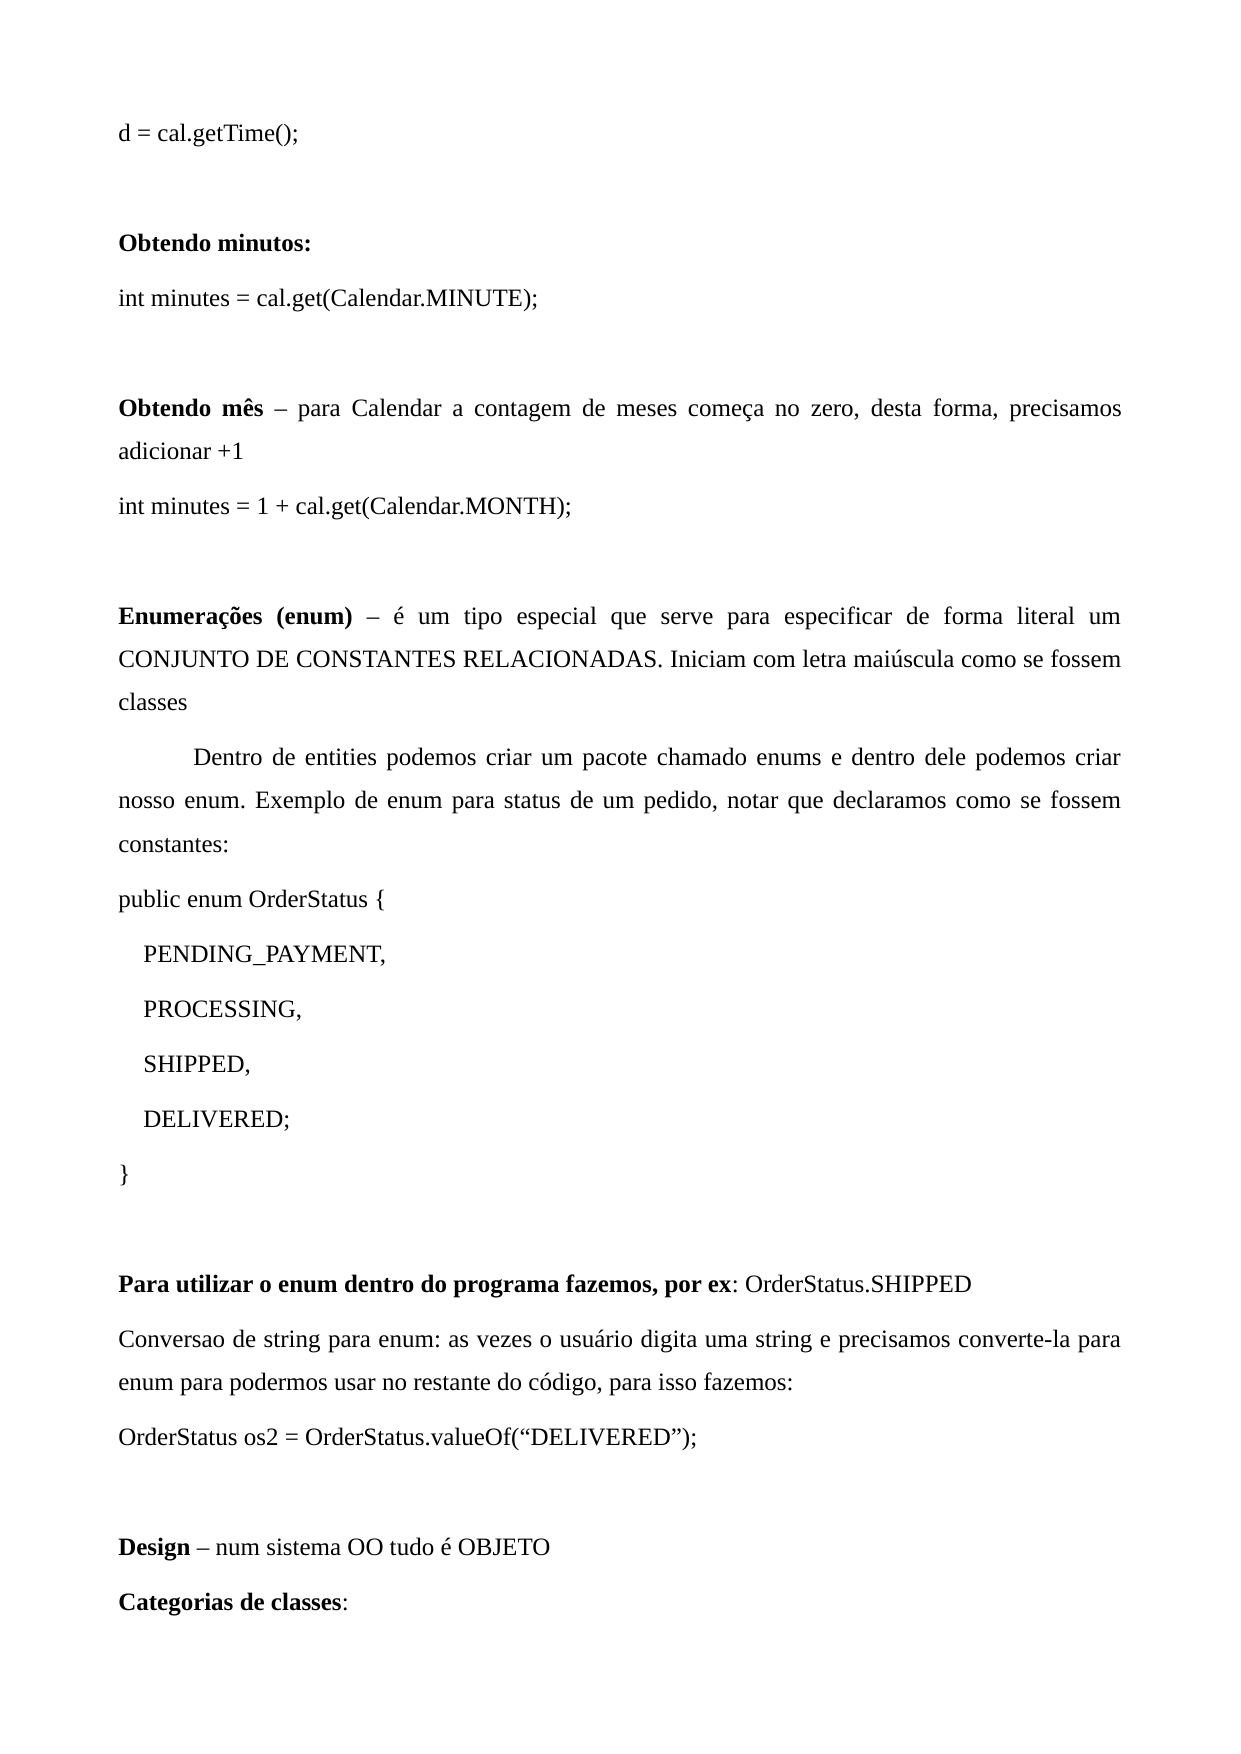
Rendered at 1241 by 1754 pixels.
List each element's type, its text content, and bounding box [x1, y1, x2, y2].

text PENDING_PAYMENT, [118, 939, 1122, 967]
text Para utilizar o enum dentro do programa fazemos, por ex: OrderStatus.SHIPPED [118, 1269, 1122, 1297]
text Categorias de classes: [118, 1587, 1122, 1616]
text Dentro de entities podemos criar um pacote chamado enums e dentro dele podemos criar nosso enum. Exemplo de enum para status de um pedido, notar que declaramos como se fossem constantes: [118, 742, 1122, 857]
text Conversao de string para enum: as vezes o usuário digita uma string e precisamos converte-la para enum para podermos usar no restante do código, para isso fazemos: [118, 1324, 1122, 1396]
text public enum OrderStatus { [118, 884, 1122, 912]
text PROCESSING, [118, 994, 1122, 1022]
text int minutes = cal.get(Calendar.MINUTE); [118, 283, 1122, 312]
text Obtendo mês – para Calendar a contagem de meses começa no zero, desta forma, precisamos adicionar +1 [118, 393, 1122, 465]
text Design – num sistema OO tudo é OBJETO [118, 1532, 1122, 1561]
text OrderStatus os2 = OrderStatus.valueOf(“DELIVERED”); [118, 1422, 1122, 1451]
text int minutes = 1 + cal.get(Calendar.MONTH); [118, 491, 1122, 520]
text Enumerações (enum) – é um tipo especial que serve para especificar de forma literal um CONJUNTO DE CONSTANTES RELACIONADAS. Iniciam com letra maiúscula como se fossem classes [118, 601, 1122, 716]
text DELIVERED; [118, 1104, 1122, 1132]
text } [118, 1159, 1122, 1187]
text Obtendo minutos: [118, 228, 1122, 257]
text d = cal.getTime(); [118, 118, 1122, 147]
text SHIPPED, [118, 1049, 1122, 1077]
